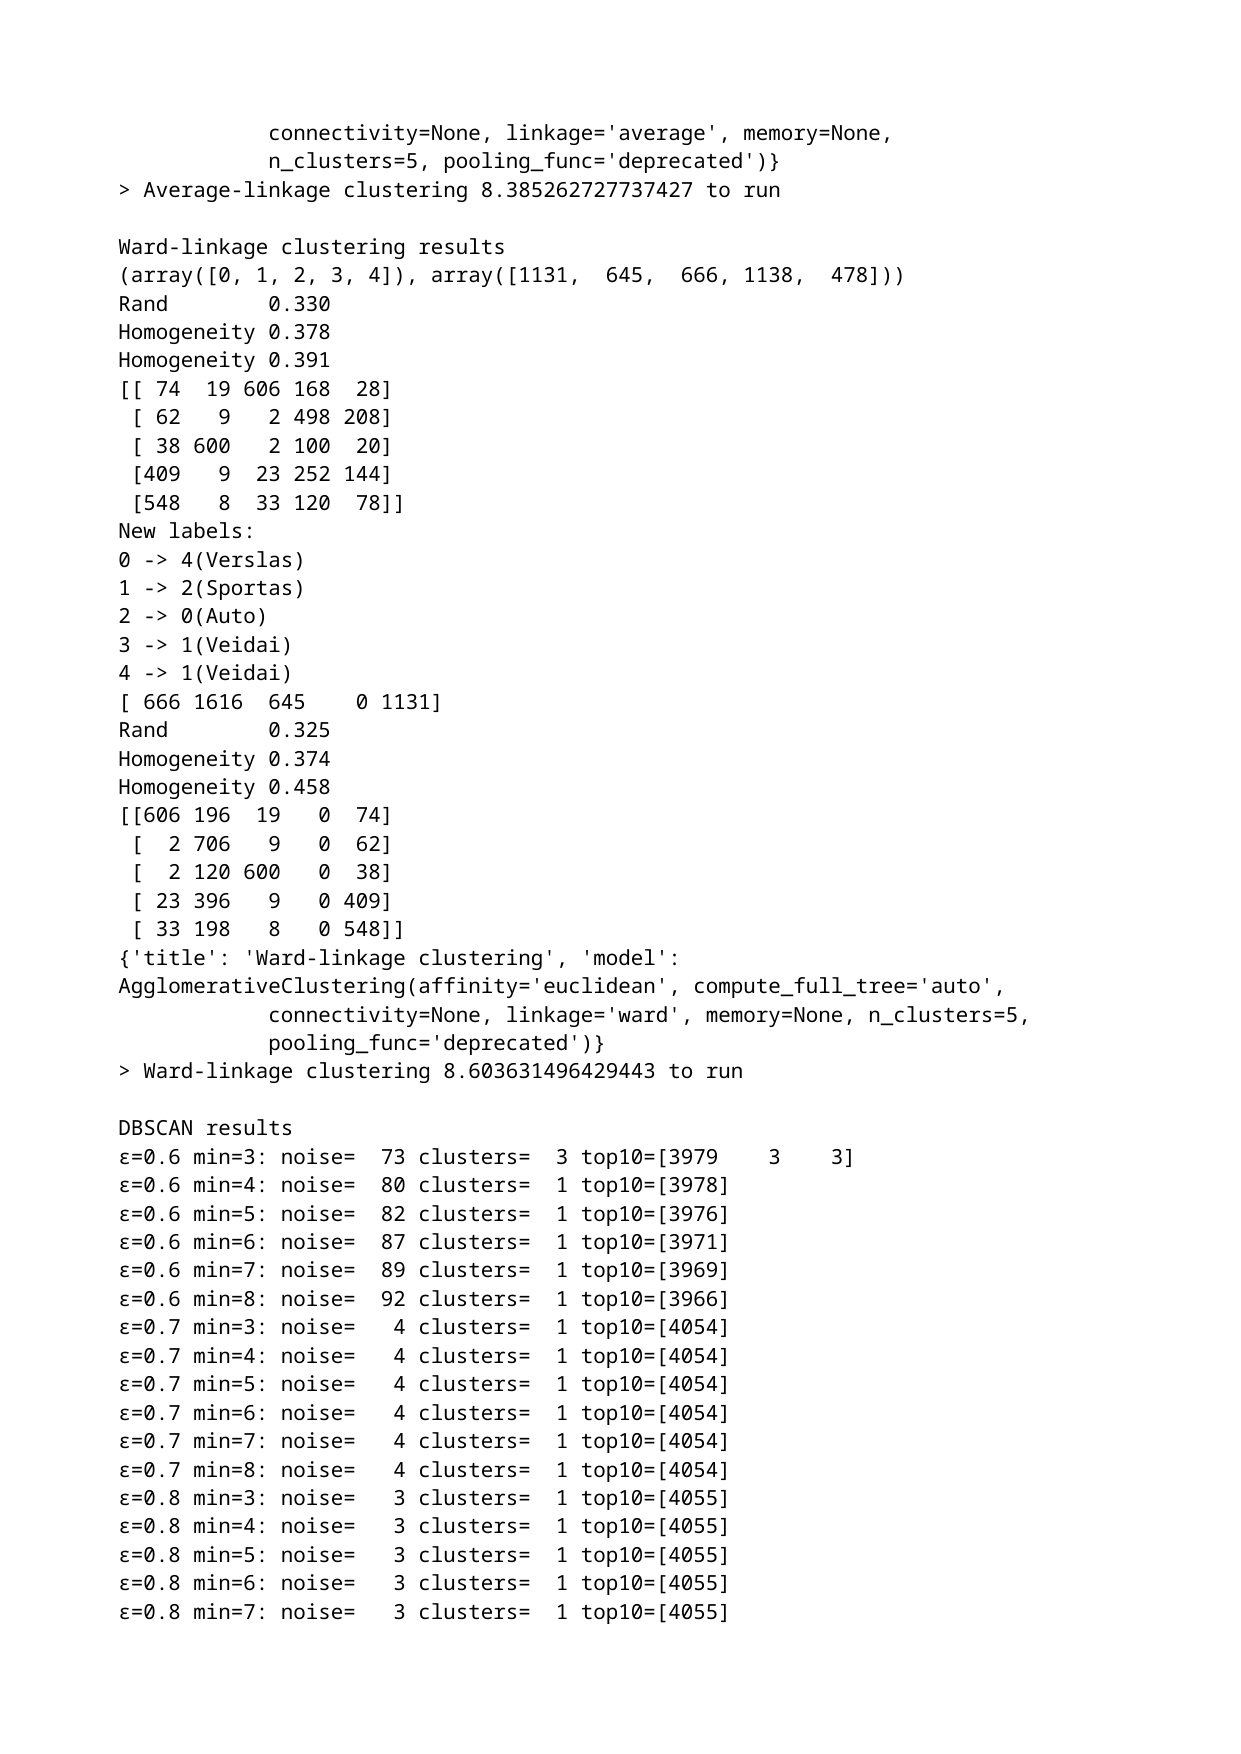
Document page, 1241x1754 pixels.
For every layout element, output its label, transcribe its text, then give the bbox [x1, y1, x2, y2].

text [[606 196 19 0 74] [118, 801, 1122, 829]
text [ 2 706 9 0 62] [118, 829, 1122, 857]
text [[ 74 19 606 168 28] [118, 374, 1122, 402]
text Homogeneity 0.378 [118, 317, 1122, 346]
text connectivity=None, linkage='average', memory=None, [118, 118, 1122, 147]
text 3 -> 1(Veidai) [118, 630, 1122, 658]
text [409 9 23 252 144] [118, 459, 1122, 488]
text [ 23 396 9 0 409] [118, 886, 1122, 914]
text > Average-linkage clustering 8.385262727737427 to run [118, 175, 1122, 203]
text ε=0.8 min=5: noise= 3 clusters= 1 top10=[4055] [118, 1540, 1122, 1568]
text [ 666 1616 645 0 1131] [118, 687, 1122, 715]
text Rand 0.325 [118, 715, 1122, 744]
text [ 2 120 600 0 38] [118, 857, 1122, 886]
text > Ward-linkage clustering 8.603631496429443 to run [118, 1057, 1122, 1085]
text ε=0.7 min=7: noise= 4 clusters= 1 top10=[4054] [118, 1426, 1122, 1455]
text {'title': 'Ward-linkage clustering', 'model': AgglomerativeClustering(affinity='euclidean', compute_full_tree='auto', [118, 943, 1122, 1000]
text ε=0.7 min=5: noise= 4 clusters= 1 top10=[4054] [118, 1369, 1122, 1398]
text ε=0.8 min=4: noise= 3 clusters= 1 top10=[4055] [118, 1512, 1122, 1540]
text DBSCAN results [118, 1113, 1122, 1142]
text connectivity=None, linkage='ward', memory=None, n_clusters=5, [118, 1000, 1122, 1028]
text [ 38 600 2 100 20] [118, 431, 1122, 459]
text 2 -> 0(Auto) [118, 602, 1122, 630]
text ε=0.6 min=4: noise= 80 clusters= 1 top10=[3978] [118, 1170, 1122, 1199]
text ε=0.6 min=6: noise= 87 clusters= 1 top10=[3971] [118, 1227, 1122, 1256]
text Homogeneity 0.391 [118, 346, 1122, 374]
text [548 8 33 120 78]] [118, 488, 1122, 516]
text [ 62 9 2 498 208] [118, 402, 1122, 431]
text ε=0.6 min=7: noise= 89 clusters= 1 top10=[3969] [118, 1256, 1122, 1284]
text ε=0.6 min=3: noise= 73 clusters= 3 top10=[3979 3 3] [118, 1142, 1122, 1170]
text n_clusters=5, pooling_func='deprecated')} [118, 147, 1122, 175]
text ε=0.8 min=7: noise= 3 clusters= 1 top10=[4055] [118, 1597, 1122, 1625]
text Ward-linkage clustering results [118, 232, 1122, 260]
text (array([0, 1, 2, 3, 4]), array([1131, 645, 666, 1138, 478])) [118, 260, 1122, 289]
text ε=0.6 min=5: noise= 82 clusters= 1 top10=[3976] [118, 1199, 1122, 1227]
text [ 33 198 8 0 548]] [118, 914, 1122, 943]
text 1 -> 2(Sportas) [118, 573, 1122, 602]
text New labels: [118, 516, 1122, 545]
text ε=0.6 min=8: noise= 92 clusters= 1 top10=[3966] [118, 1284, 1122, 1312]
text Rand 0.330 [118, 289, 1122, 317]
text ε=0.7 min=8: noise= 4 clusters= 1 top10=[4054] [118, 1455, 1122, 1483]
text Homogeneity 0.458 [118, 772, 1122, 801]
text 4 -> 1(Veidai) [118, 658, 1122, 687]
text ε=0.8 min=6: noise= 3 clusters= 1 top10=[4055] [118, 1568, 1122, 1597]
text Homogeneity 0.374 [118, 744, 1122, 772]
text pooling_func='deprecated')} [118, 1028, 1122, 1057]
text ε=0.7 min=6: noise= 4 clusters= 1 top10=[4054] [118, 1398, 1122, 1426]
text ε=0.7 min=4: noise= 4 clusters= 1 top10=[4054] [118, 1341, 1122, 1369]
text ε=0.7 min=3: noise= 4 clusters= 1 top10=[4054] [118, 1312, 1122, 1341]
text ε=0.8 min=3: noise= 3 clusters= 1 top10=[4055] [118, 1483, 1122, 1512]
text 0 -> 4(Verslas) [118, 545, 1122, 573]
